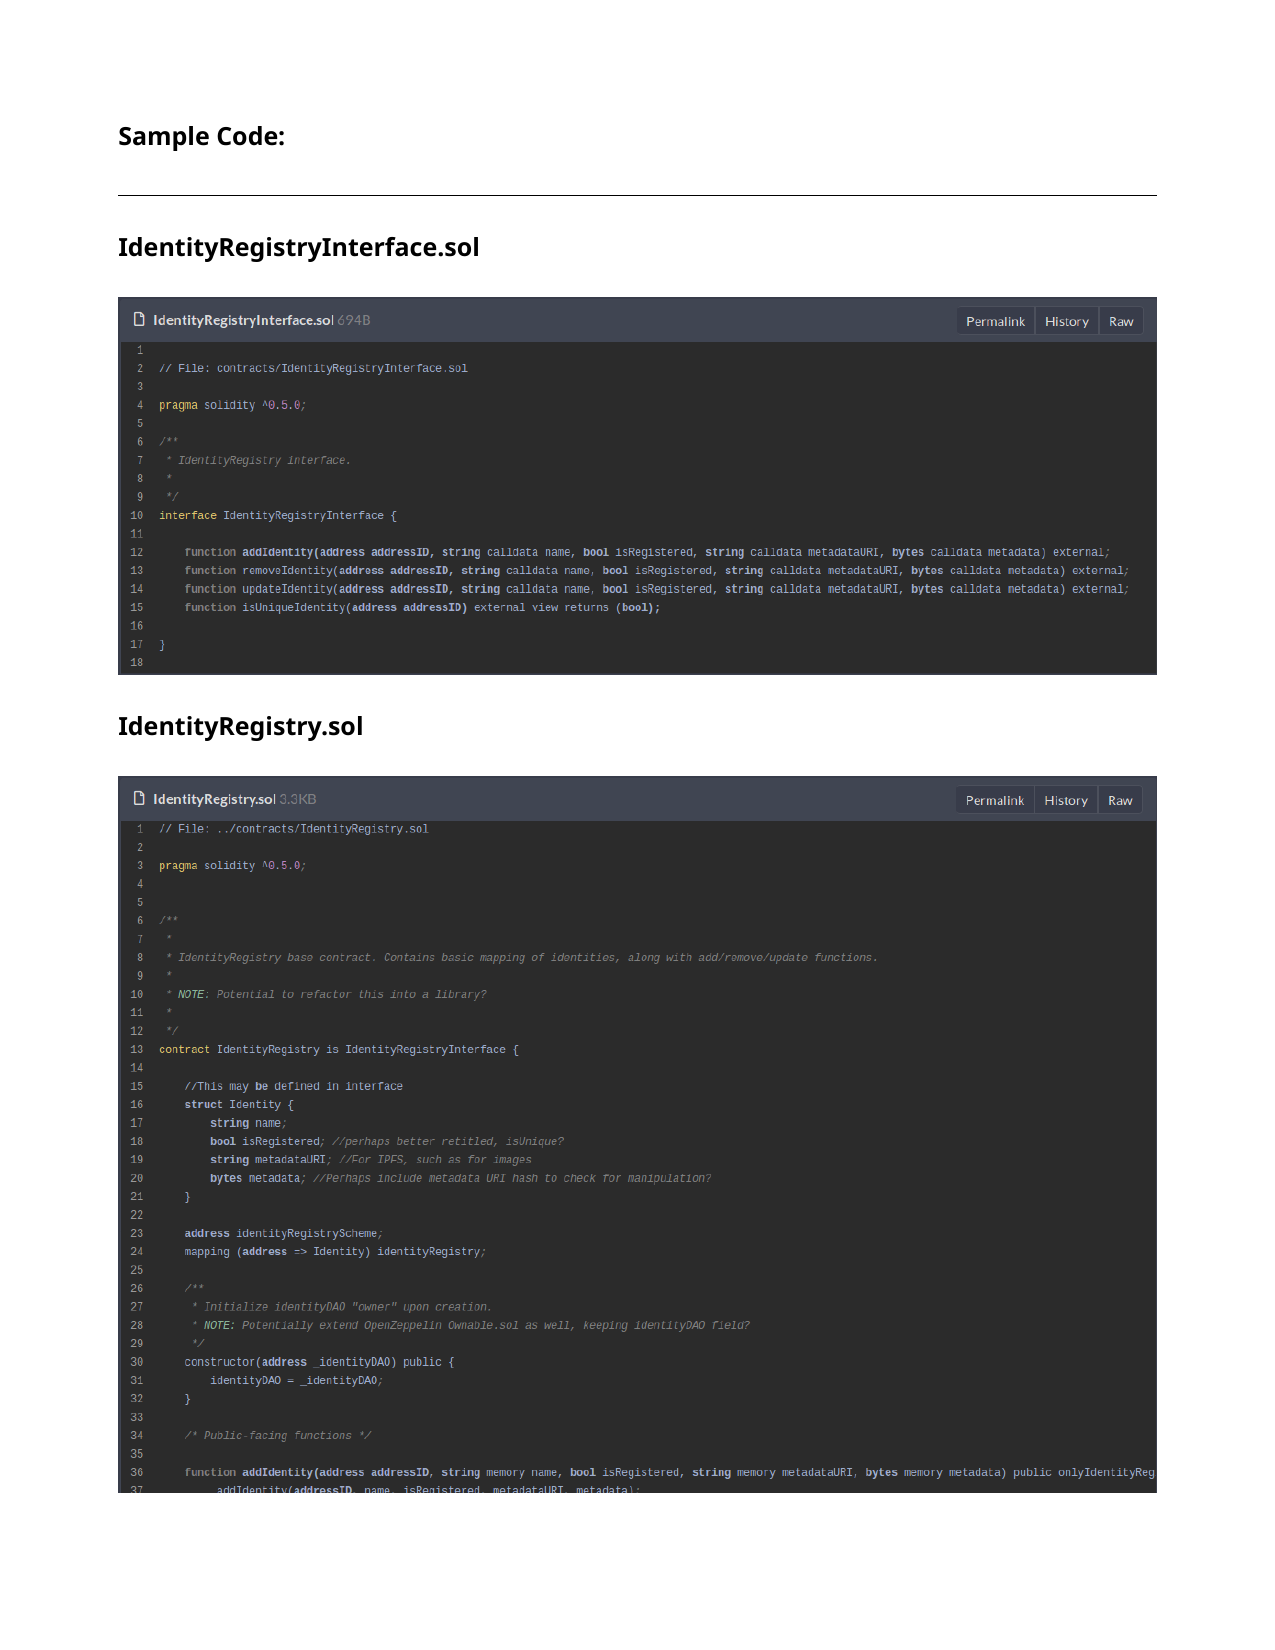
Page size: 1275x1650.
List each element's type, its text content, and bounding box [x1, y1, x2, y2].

text IdentityRegistryInterface.sol [118, 229, 1157, 263]
picture [118, 776, 1157, 1493]
text Sample Code: [118, 118, 1157, 152]
picture [118, 297, 1157, 675]
text IdentityRegistry.sol [118, 709, 1157, 743]
